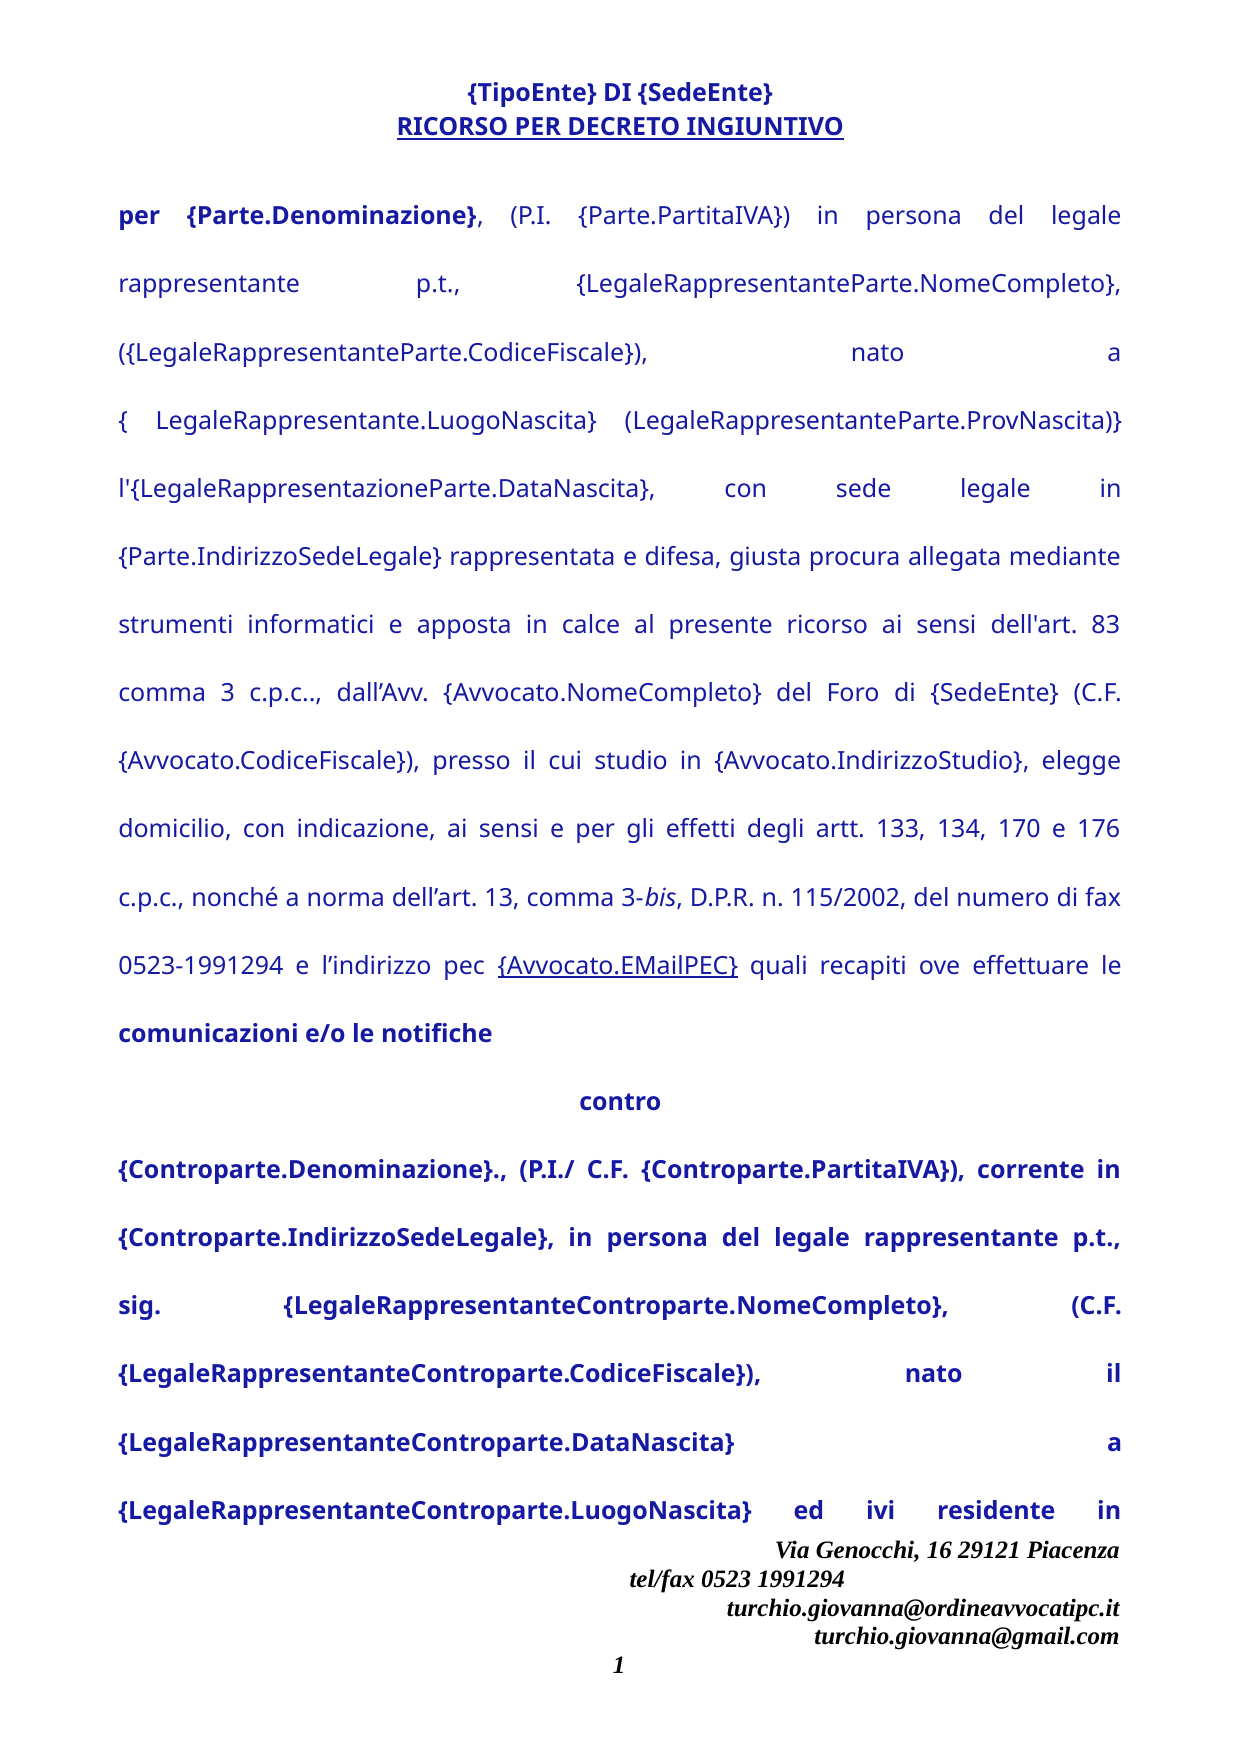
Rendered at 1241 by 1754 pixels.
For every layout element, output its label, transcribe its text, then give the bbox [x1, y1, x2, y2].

text RICORSO PER DECRETO INGIUNTIVO [118, 109, 1122, 143]
text contro [118, 1084, 1122, 1118]
text {TipoEnte} DI {SedeEnte} [118, 75, 1122, 109]
text {Controparte.Denominazione}., (P.I./ C.F. {Controparte.PartitaIVA}), corrente in {Controparte.IndirizzoSedeLegale}, in persona del legale rappresentante p.t., sig. {LegaleRappresentanteControparte.NomeCompleto}, (C.F. {LegaleRappresentanteControparte.CodiceFiscale}), nato il {LegaleRappresentanteControparte.DataNascita} a {LegaleRappresentanteControparte.LuogoNascita} ed ivi residente in [118, 1152, 1122, 1526]
text per {Parte.Denominazione}, (P.I. {Parte.PartitaIVA}) in persona del legale rappresentante p.t., {LegaleRappresentanteParte.NomeCompleto}, ({LegaleRappresentanteParte.CodiceFiscale}), nato a { LegaleRappresentante.LuogoNascita} (LegaleRappresentanteParte.ProvNascita)} l'{LegaleRappresentazioneParte.DataNascita}, con sede legale in {Parte.IndirizzoSedeLegale} rappresentata e difesa, giusta procura allegata mediante strumenti informatici e apposta in calce al presente ricorso ai sensi dell'art. 83 comma 3 c.p.c.., dall’Avv. {Avvocato.NomeCompleto} del Foro di {SedeEnte} (C.F. {Avvocato.CodiceFiscale}), presso il cui studio in {Avvocato.IndirizzoStudio}, elegge domicilio, con indicazione, ai sensi e per gli effetti degli artt. 133, 134, 170 e 176 c.p.c., nonché a norma dell’art. 13, comma 3-bis, D.P.R. n. 115/2002, del numero di fax 0523-1991294 e l’indirizzo pec {Avvocato.EMailPEC} quali recapiti ove effettuare le comunicazioni e/o le notifiche [118, 198, 1122, 1049]
